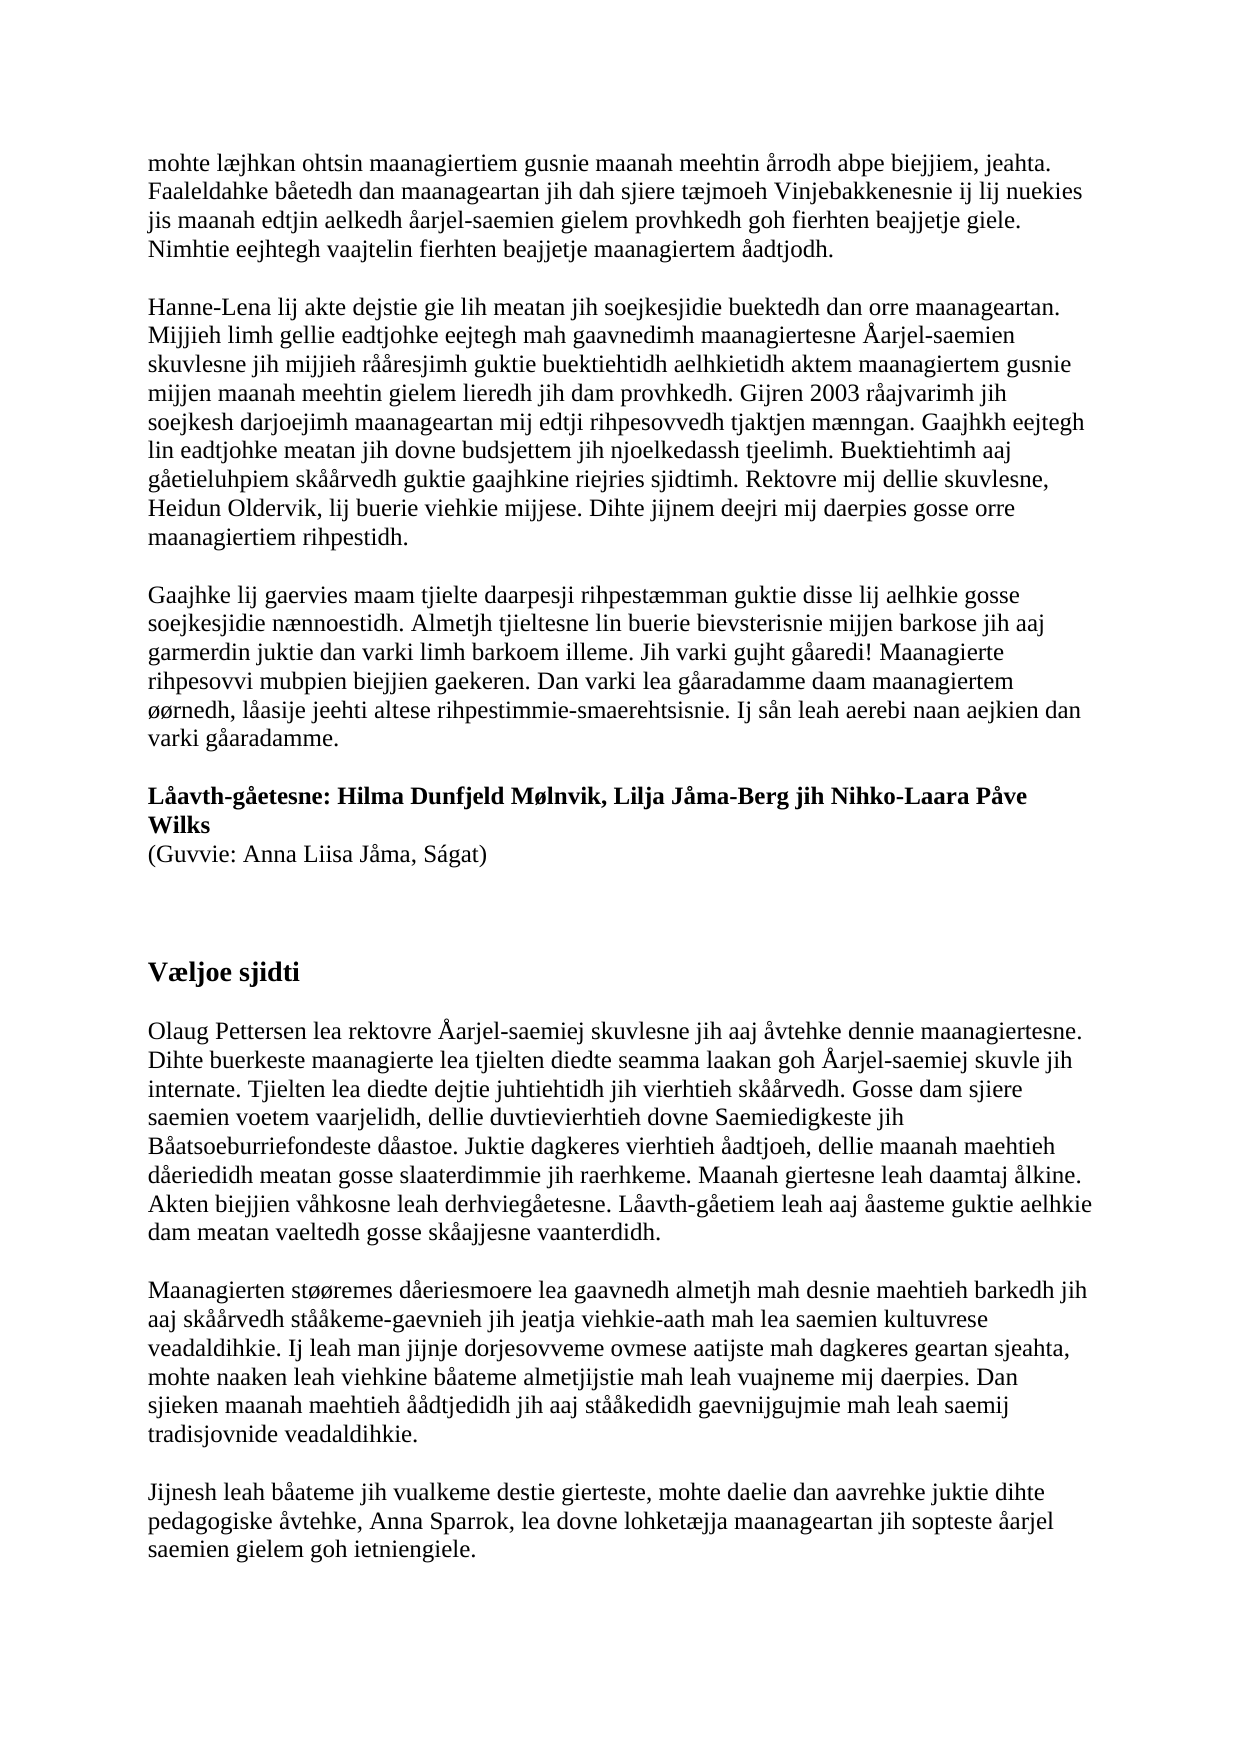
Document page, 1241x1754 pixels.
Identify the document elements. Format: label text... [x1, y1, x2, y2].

text Maanagierten støøremes dåeriesmoere lea gaavnedh almetjh mah desnie maehtieh barkedh jih aaj skåårvedh stååkeme-gaevnieh jih jeatja viehkie-aath mah lea saemien kultuvrese veadaldihkie. Ij leah man jijnje dorjesovveme ovmese aatijste mah dagkeres geartan sjeahta, mohte naaken leah viehkine båateme almetjijstie mah leah vuajneme mij daerpies. Dan sjieken maanah maehtieh åådtjedidh jih aaj stååkedidh gaevnijgujmie mah leah saemij tradisjovnide veadaldihkie. [148, 1275, 1093, 1448]
text Hanne-Lena lij akte dejstie gie lih meatan jih soejkesjidie buektedh dan orre maanageartan. Mijjieh limh gellie eadtjohke eejtegh mah gaavnedimh maanagiertesne Åarjel-saemien skuvlesne jih mijjieh rååresjimh guktie buektiehtidh aelhkietidh aktem maanagiertem gusnie mijjen maanah meehtin gielem lieredh jih dam provhkedh. Gijren 2003 råajvarimh jih soejkesh darjoejimh maanageartan mij edtji rihpesovvedh tjaktjen mænngan. Gaajhkh eejtegh lin eadtjohke meatan jih dovne budsjettem jih njoelkedassh tjeelimh. Buektiehtimh aaj gåetieluhpiem skåårvedh guktie gaajhkine riejries sjidtimh. Rektovre mij dellie skuvlesne, Heidun Oldervik, lij buerie viehkie mijjese. Dihte jijnem deejri mij daerpies gosse orre maanagiertiem rihpestidh. [148, 292, 1093, 551]
text Gaajhke lij gaervies maam tjielte daarpesji rihpestæmman guktie disse lij aelhkie gosse soejkesjidie nænnoestidh. Almetjh tjieltesne lin buerie bievsterisnie mijjen barkose jih aaj garmerdin juktie dan varki limh barkoem illeme. Jih varki gujht gåaredi! Maanagierte rihpesovvi mubpien biejjien gaekeren. Dan varki lea gåaradamme daam maanagiertem øørnedh, låasije jeehti altese rihpestimmie-smaerehtsisnie. Ij sån leah aerebi naan aejkien dan varki gåaradamme. [148, 580, 1093, 752]
text Jijnesh leah båateme jih vualkeme destie gierteste, mohte daelie dan aavrehke juktie dihte pedagogiske åvtehke, Anna Sparrok, lea dovne lohketæjja maanageartan jih sopteste åarjel saemien gielem goh ietniengiele. [148, 1477, 1093, 1563]
subtitle Væljoe sjidti [148, 955, 1093, 987]
text Olaug Pettersen lea rektovre Åarjel-saemiej skuvlesne jih aaj åvtehke dennie maanagiertesne. Dihte buerkeste maanagierte lea tjielten diedte seamma laakan goh Åarjel-saemiej skuvle jih internate. Tjielten lea diedte dejtie juhtiehtidh jih vierhtieh skåårvedh. Gosse dam sjiere saemien voetem vaarjelidh, dellie duvtievierhtieh dovne Saemiedigkeste jih Båatsoeburriefondeste dåastoe. Juktie dagkeres vierhtieh åadtjoeh, dellie maanah maehtieh dåeriedidh meatan gosse slaaterdimmie jih raerhkeme. Maanah giertesne leah daamtaj ålkine. Akten biejjien våhkosne leah derhviegåetesne. Låavth-gåetiem leah aaj åasteme guktie aelhkie dam meatan vaeltedh gosse skåajjesne vaanterdidh. [148, 1016, 1093, 1246]
text mohte læjhkan ohtsin maanagiertiem gusnie maanah meehtin årrodh abpe biejjiem, jeahta. Faaleldahke båetedh dan maanageartan jih dah sjiere tæjmoeh Vinjebakkenesnie ij lij nuekies jis maanah edtjin aelkedh åarjel-saemien gielem provhkedh goh fierhten beajjetje giele. Nimhtie eejhtegh vaajtelin fierhten beajjetje maanagiertem åadtjodh. [148, 148, 1093, 263]
text Låavth-gåetesne: Hilma Dunfjeld Mølnvik, Lilja Jåma-Berg jih Nihko-Laara Påve Wilks (Guvvie: Anna Liisa Jåma, Ságat) [148, 781, 1093, 868]
